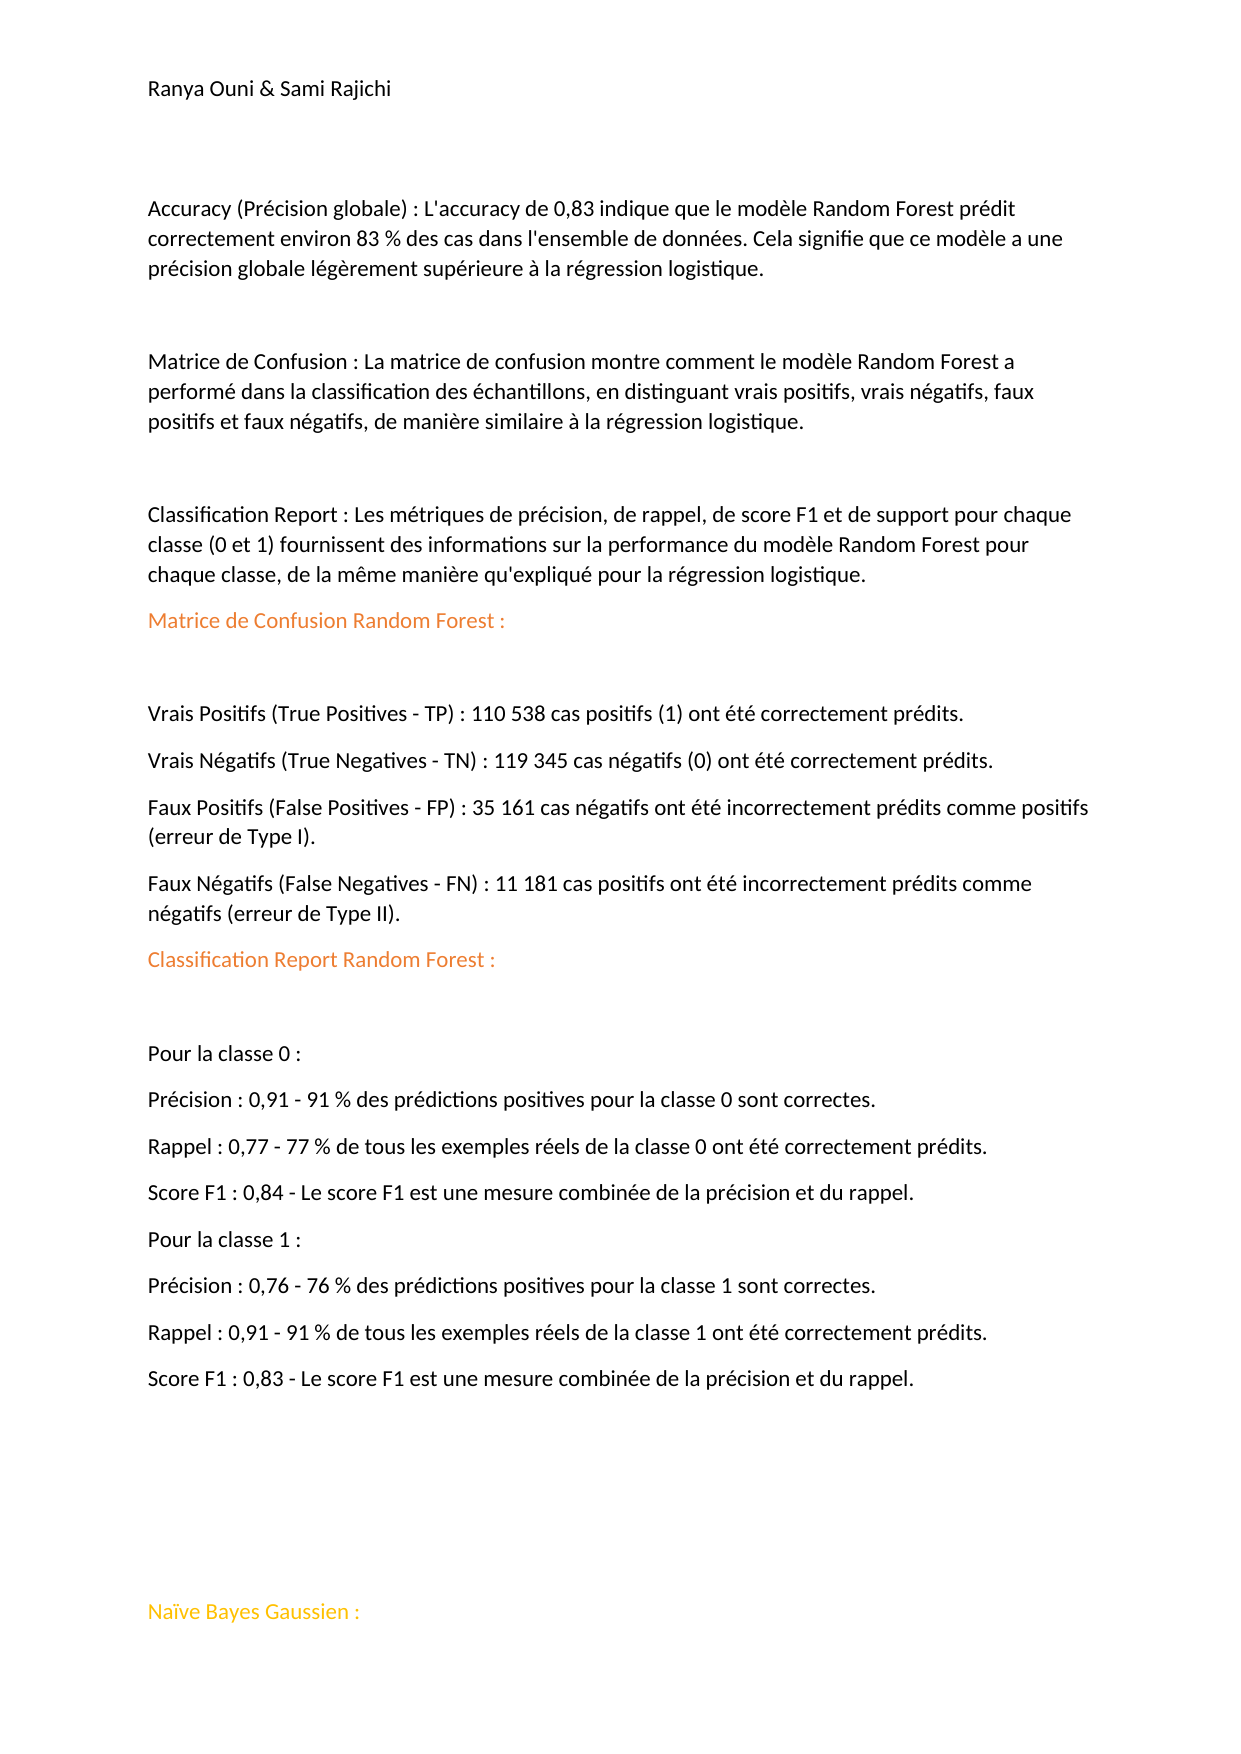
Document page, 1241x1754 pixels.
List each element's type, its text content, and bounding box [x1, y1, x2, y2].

text Classification Report : Les métriques de précision, de rappel, de score F1 et de support pour chaque classe (0 et 1) fournissent des informations sur la performance du modèle Random Forest pour chaque classe, de la même manière qu'expliqué pour la régression logistique. [148, 500, 1093, 588]
text Précision : 0,91 - 91 % des prédictions positives pour la classe 0 sont correctes. [148, 1085, 1093, 1113]
text Matrice de Confusion : La matrice de confusion montre comment le modèle Random Forest a performé dans la classification des échantillons, en distinguant vrais positifs, vrais négatifs, faux positifs et faux négatifs, de manière similaire à la régression logistique. [148, 347, 1093, 435]
text Score F1 : 0,84 - Le score F1 est une mesure combinée de la précision et du rappel. [148, 1178, 1093, 1206]
text Matrice de Confusion Random Forest : [148, 606, 1093, 634]
text Rappel : 0,77 - 77 % de tous les exemples réels de la classe 0 ont été correctement prédits. [148, 1132, 1093, 1160]
text Score F1 : 0,83 - Le score F1 est une mesure combinée de la précision et du rappel. [148, 1364, 1093, 1393]
text Faux Négatifs (False Negatives - FN) : 11 181 cas positifs ont été incorrectement prédits comme négatifs (erreur de Type II). [148, 869, 1093, 927]
text Pour la classe 1 : [148, 1225, 1093, 1253]
text Naïve Bayes Gaussien : [148, 1597, 1093, 1625]
text Accuracy (Précision globale) : L'accuracy de 0,83 indique que le modèle Random Forest prédit correctement environ 83 % des cas dans l'ensemble de données. Cela signifie que ce modèle a une précision globale légèrement supérieure à la régression logistique. [148, 194, 1093, 282]
text Vrais Positifs (True Positives - TP) : 110 538 cas positifs (1) ont été correctement prédits. [148, 699, 1093, 727]
text Précision : 0,76 - 76 % des prédictions positives pour la classe 1 sont correctes. [148, 1271, 1093, 1299]
text Classification Report Random Forest : [148, 946, 1093, 973]
text Rappel : 0,91 - 91 % de tous les exemples réels de la classe 1 ont été correctement prédits. [148, 1318, 1093, 1346]
text Pour la classe 0 : [148, 1039, 1093, 1067]
text Vrais Négatifs (True Negatives - TN) : 119 345 cas négatifs (0) ont été correctement prédits. [148, 746, 1093, 774]
text Faux Positifs (False Positives - FP) : 35 161 cas négatifs ont été incorrectement prédits comme positifs (erreur de Type I). [148, 793, 1093, 851]
